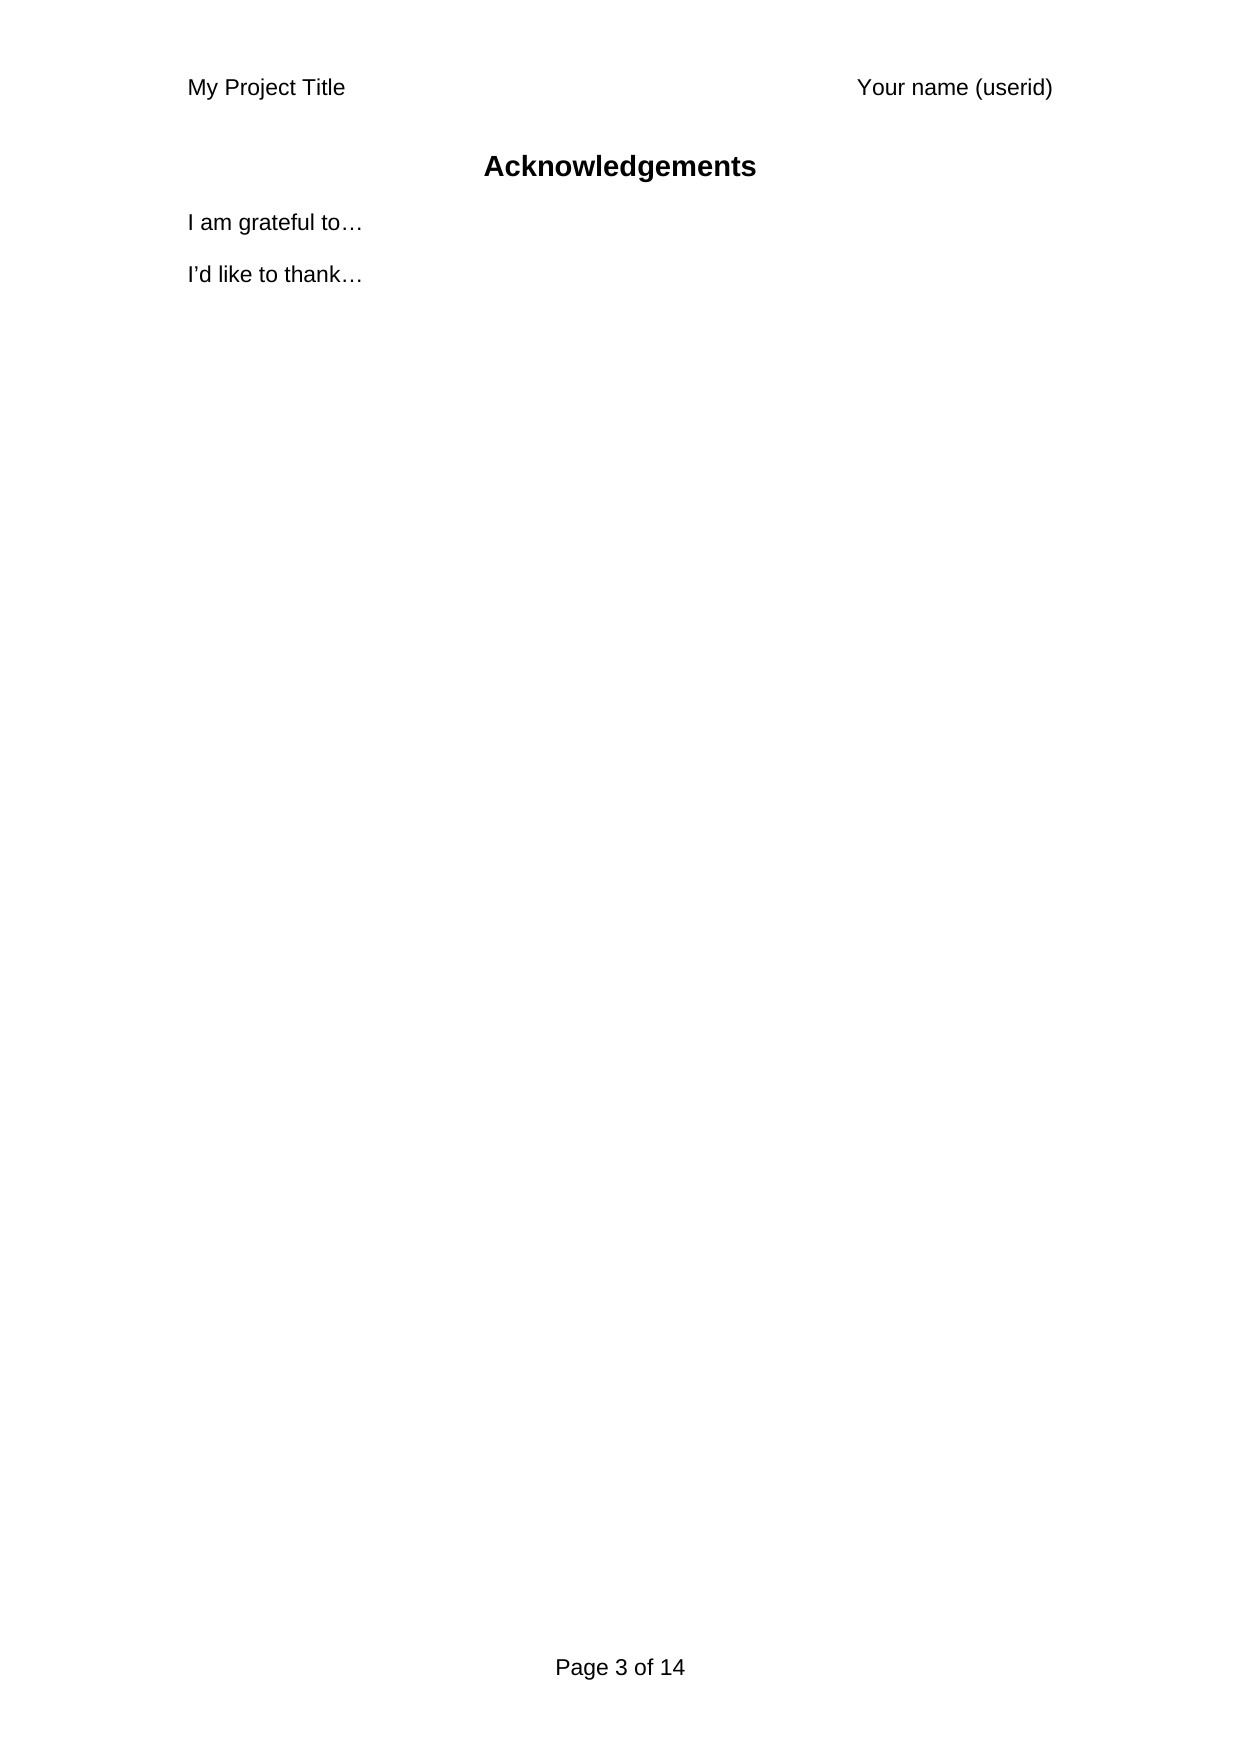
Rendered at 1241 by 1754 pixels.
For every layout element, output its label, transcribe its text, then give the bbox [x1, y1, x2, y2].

text Acknowledgements [187, 149, 1053, 182]
text I’d like to thank… [187, 261, 1053, 288]
text I am grateful to… [187, 209, 1053, 235]
